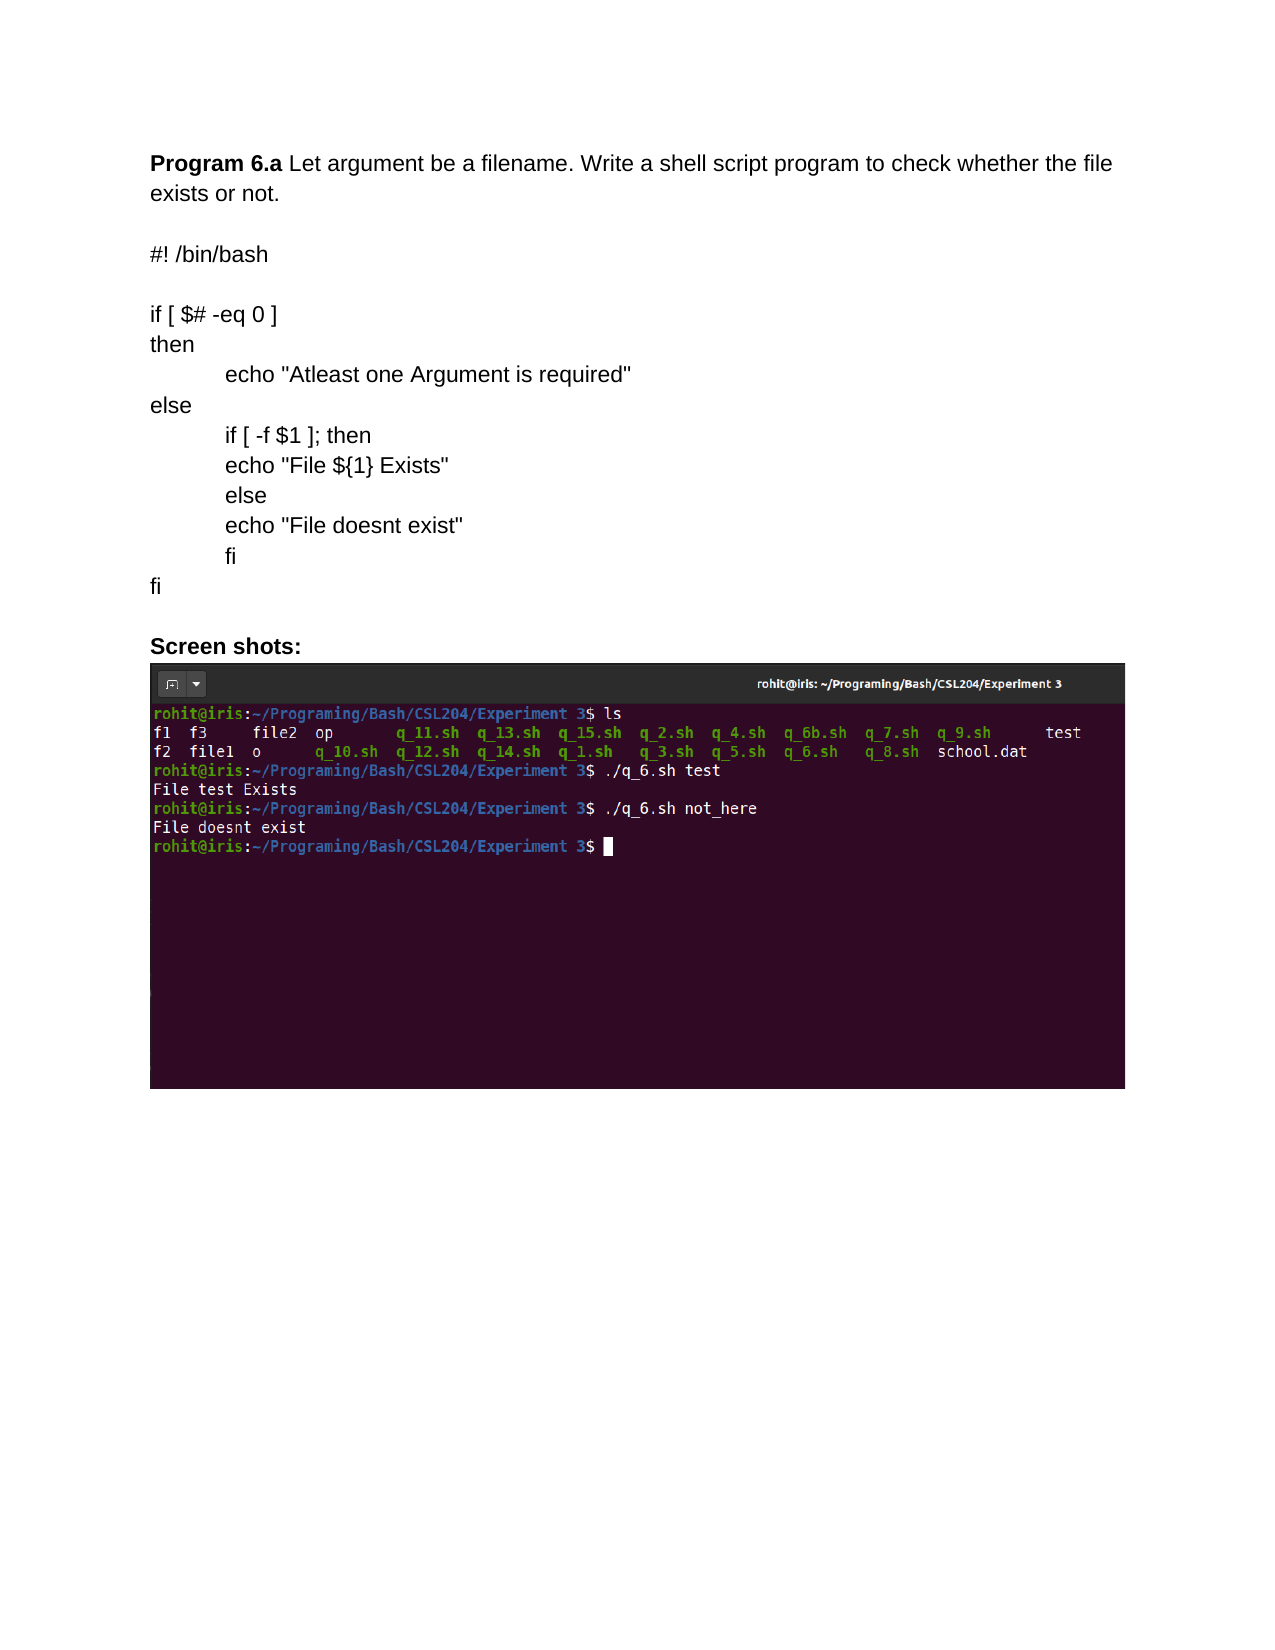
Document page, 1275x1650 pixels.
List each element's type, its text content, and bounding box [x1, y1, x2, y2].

text Program 6.a Let argument be a filename. Write a shell script program to check whether the file exists or not. [150, 150, 1125, 207]
text #! /bin/bash [150, 241, 1125, 267]
picture [150, 663, 1125, 1089]
text if [ $# -eq 0 ] [150, 301, 1125, 327]
text echo "Atleast one Argument is required" [150, 361, 1125, 388]
text echo "File ${1} Exists" [150, 452, 1125, 478]
text fi [150, 543, 1125, 569]
text else [150, 392, 1125, 418]
text Screen shots: [150, 633, 1125, 663]
text if [ -f $1 ]; then [150, 422, 1125, 448]
text echo "File doesnt exist" [150, 512, 1125, 539]
text then [150, 331, 1125, 358]
text else [150, 482, 1125, 509]
text fi [150, 573, 1125, 599]
